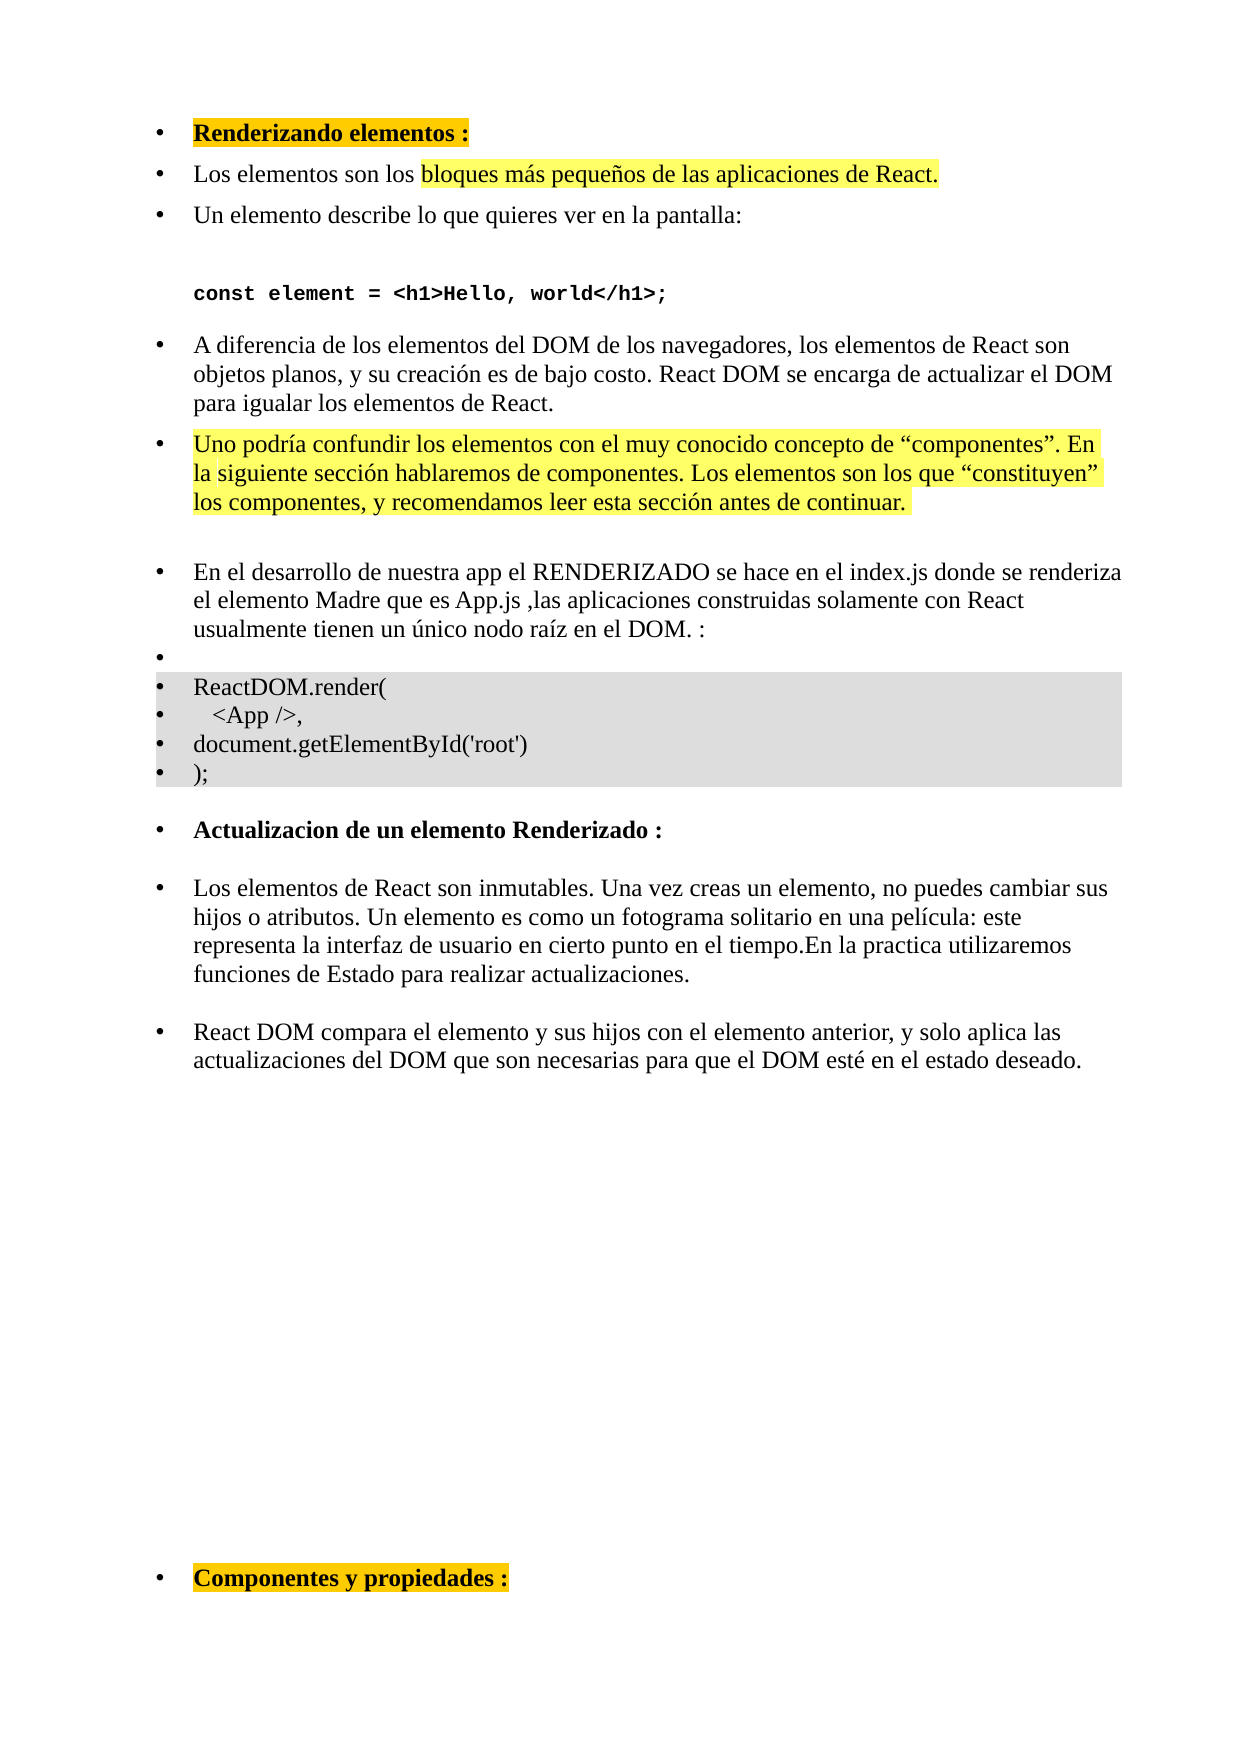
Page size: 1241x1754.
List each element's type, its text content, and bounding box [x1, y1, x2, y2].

list En el desarrollo de nuestra app el RENDERIZADO se hace en el index.js donde se renderiza el elemento Madre que es App.js ,las aplicaciones construidas solamente con React usualmente tienen un único nodo raíz en el DOM. : [156, 557, 1122, 643]
list Uno podría confundir los elementos con el muy conocido concepto de “componentes”. En la siguiente sección hablaremos de componentes. Los elementos son los que “constituyen” los componentes, y recomendamos leer esta sección antes de continuar. [156, 429, 1122, 544]
list <App />, [156, 700, 1122, 729]
list Los elementos son los bloques más pequeños de las aplicaciones de React. [156, 159, 1122, 188]
list document.getElementById('root') [156, 729, 1122, 758]
list Componentes y propiedades : [156, 1563, 1122, 1592]
list ReactDOM.render( [156, 672, 1122, 700]
list ); [156, 758, 1122, 787]
list React DOM compara el elemento y sus hijos con el elemento anterior, y solo aplica las actualizaciones del DOM que son necesarias para que el DOM esté en el estado deseado. [156, 1017, 1122, 1074]
list Los elementos de React son inmutables. Una vez creas un elemento, no puedes cambiar sus hijos o atributos. Un elemento es como un fotograma solitario en una película: este representa la interfaz de usuario en cierto punto en el tiempo.En la practica utilizaremos funciones de Estado para realizar actualizaciones. [156, 873, 1122, 988]
list const element = <h1>Hello, world</h1>; [156, 283, 1122, 307]
list Un elemento describe lo que quieres ver en la pantalla: [156, 201, 1122, 229]
list Renderizando elementos : [156, 118, 1122, 147]
list Actualizacion de un elemento Renderizado : [156, 815, 1122, 844]
list A diferencia de los elementos del DOM de los navegadores, los elementos de React son objetos planos, y su creación es de bajo costo. React DOM se encarga de actualizar el DOM para igualar los elementos de React. [156, 330, 1122, 417]
